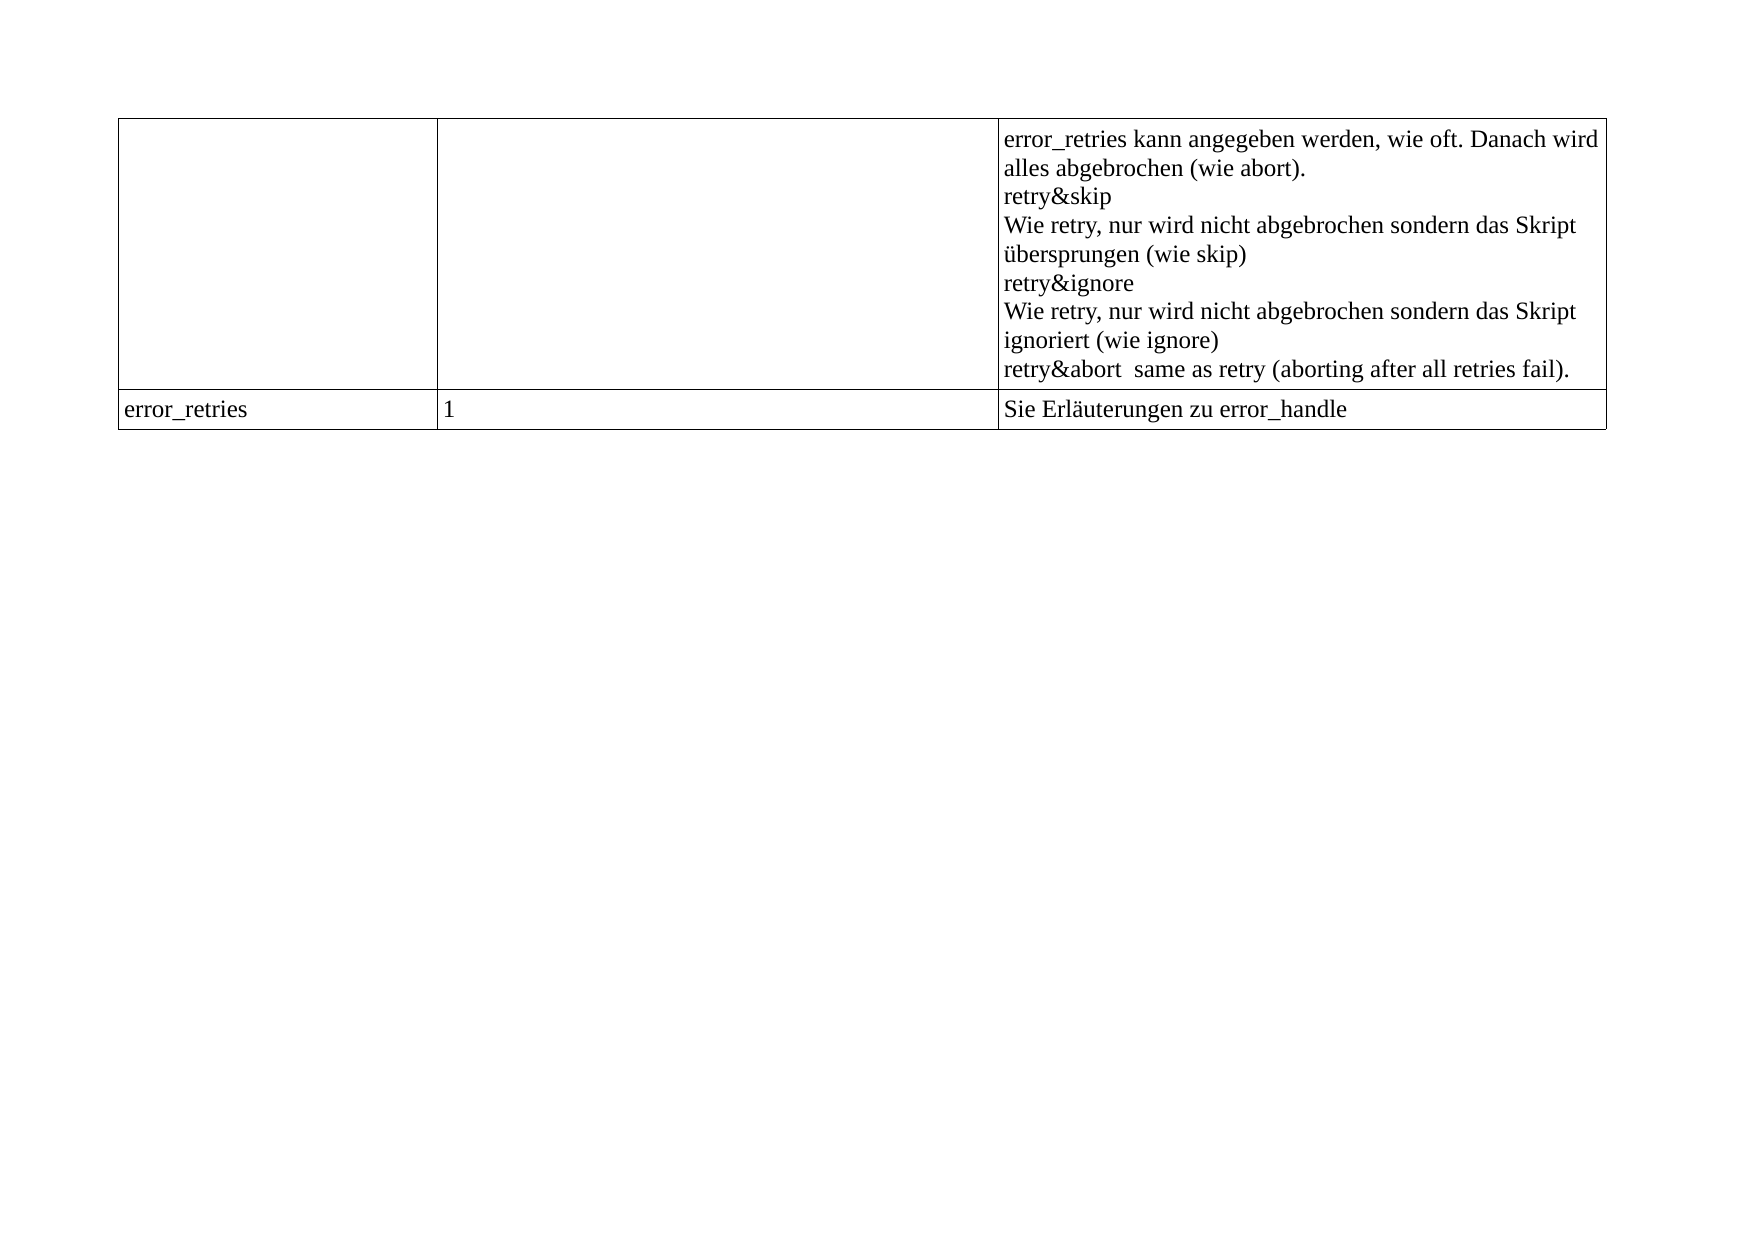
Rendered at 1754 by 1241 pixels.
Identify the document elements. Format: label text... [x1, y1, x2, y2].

table_cell error_retries kann angegeben werden, wie oft. Danach wird alles abgebrochen (wie abort). retry&skip Wie retry, nur wird nicht abgebrochen sondern das Skript übersprungen (wie skip) retry&ignore Wie retry, nur wird nicht abgebrochen sondern das Skript ignoriert (wie ignore) retry&abort same as retry (aborting after all retries fail). [999, 119, 1606, 388]
table_cell [119, 119, 437, 388]
table_cell [438, 119, 998, 388]
table_cell Sie Erläuterungen zu error_handle [999, 390, 1606, 429]
table_cell 1 [438, 390, 998, 429]
table_cell error_retries [119, 390, 437, 429]
